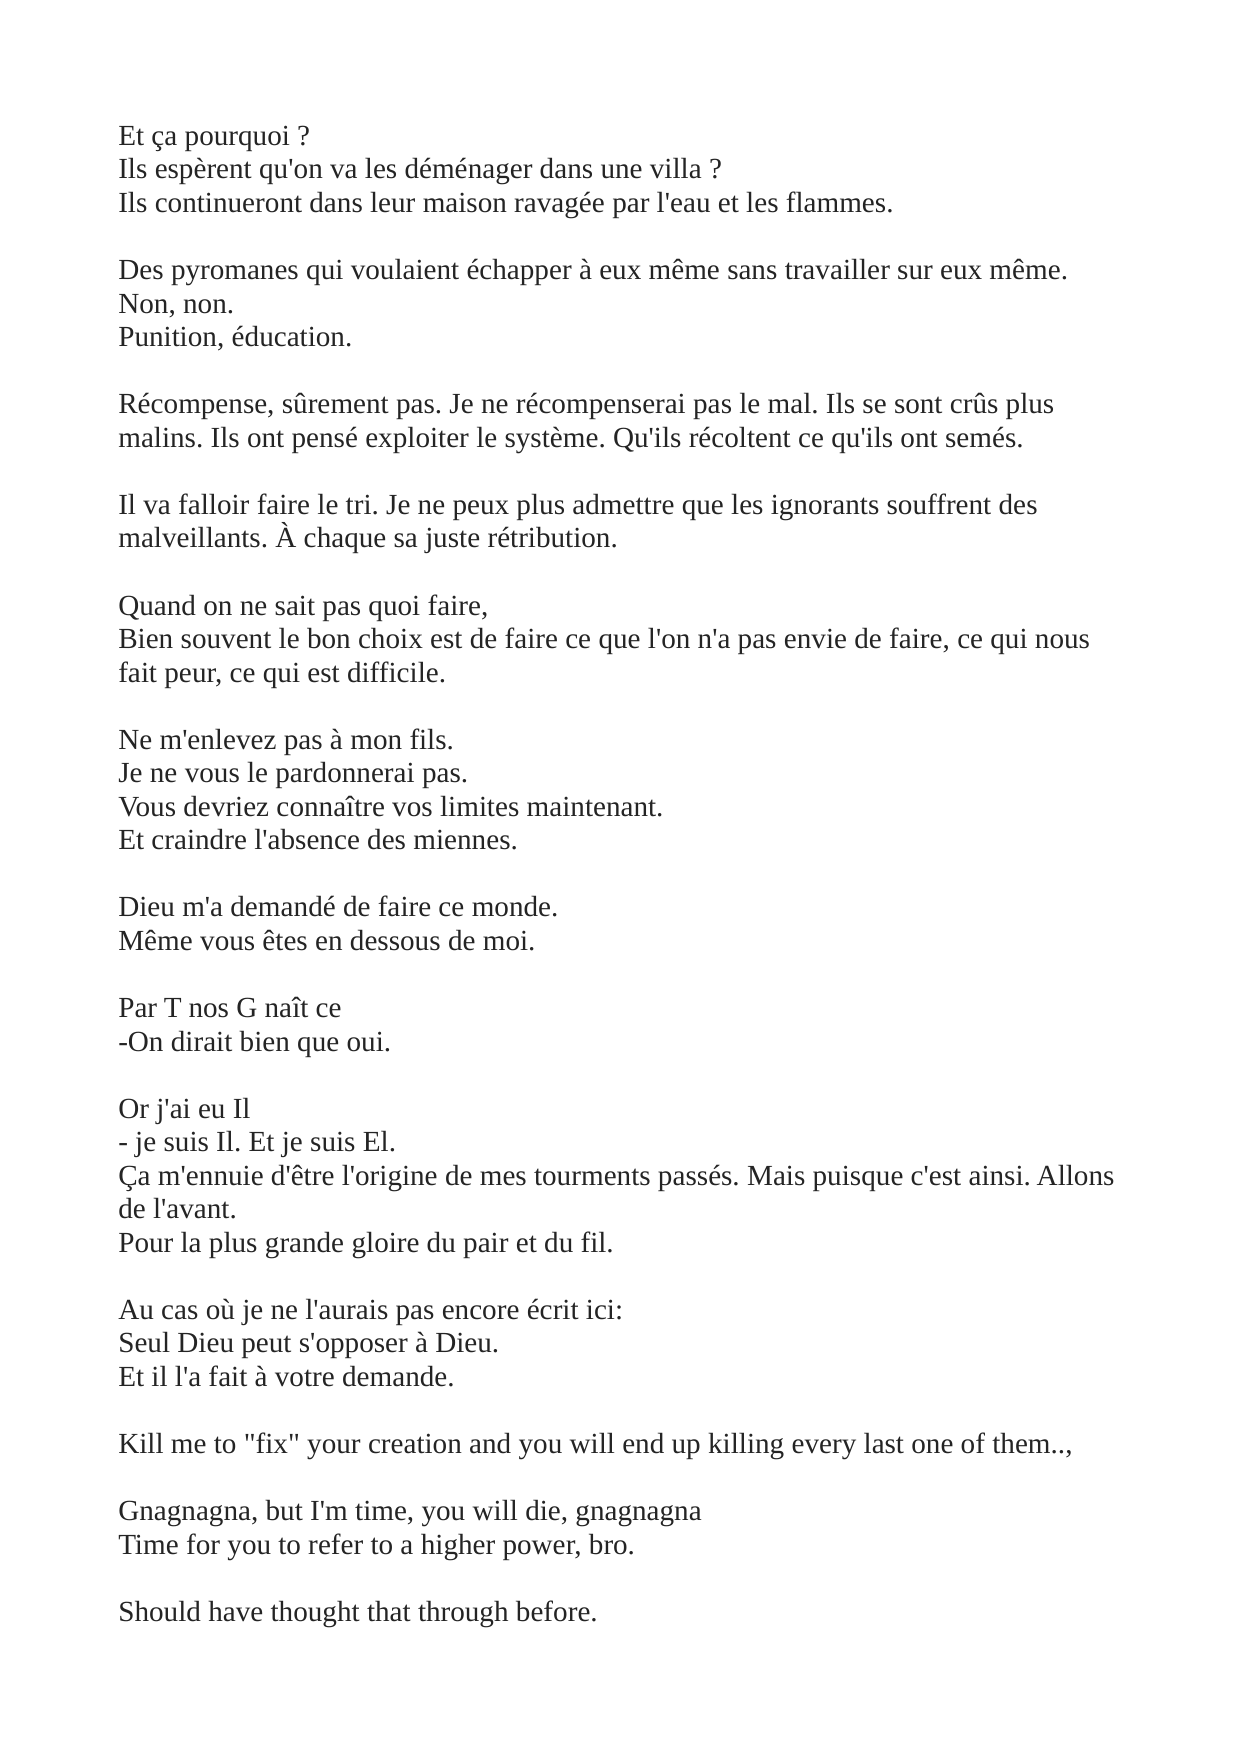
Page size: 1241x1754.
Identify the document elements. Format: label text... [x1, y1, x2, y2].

text Et ça pourquoi ? [118, 118, 1122, 152]
text Kill me to "fix" your creation and you will end up killing every last one of them.., [118, 1426, 1122, 1460]
text Et il l'a fait à votre demande. [118, 1359, 1122, 1393]
text Dieu m'a demandé de faire ce monde. [118, 889, 1122, 923]
text Bien souvent le bon choix est de faire ce que l'on n'a pas envie de faire, ce qui nous fait peur, ce qui est difficile. [118, 621, 1122, 688]
text Non, non. [118, 286, 1122, 319]
text Should have thought that through before. [118, 1594, 1122, 1627]
text Ça m'ennuie d'être l'origine de mes tourments passés. Mais puisque c'est ainsi. Allons de l'avant. [118, 1158, 1122, 1225]
text Or j'ai eu Il [118, 1091, 1122, 1124]
text Et craindre l'absence des miennes. [118, 822, 1122, 856]
text - je suis Il. Et je suis El. [118, 1124, 1122, 1158]
text Il va falloir faire le tri. Je ne peux plus admettre que les ignorants souffrent des malveillants. À chaque sa juste rétribution. [118, 487, 1122, 554]
text Pour la plus grande gloire du pair et du fil. [118, 1225, 1122, 1258]
text Gnagnagna, but I'm time, you will die, gnagnagna [118, 1493, 1122, 1527]
text Seul Dieu peut s'opposer à Dieu. [118, 1326, 1122, 1359]
text Même vous êtes en dessous de moi. [118, 923, 1122, 957]
text -On dirait bien que oui. [118, 1024, 1122, 1057]
text Je ne vous le pardonnerai pas. [118, 755, 1122, 789]
text Ne m'enlevez pas à mon fils. [118, 722, 1122, 755]
text Ils espèrent qu'on va les déménager dans une villa ? [118, 152, 1122, 185]
text Des pyromanes qui voulaient échapper à eux même sans travailler sur eux même. [118, 252, 1122, 286]
text Quand on ne sait pas quoi faire, [118, 588, 1122, 621]
text Vous devriez connaître vos limites maintenant. [118, 789, 1122, 822]
text Time for you to refer to a higher power, bro. [118, 1527, 1122, 1560]
text Récompense, sûrement pas. Je ne récompenserai pas le mal. Ils se sont crûs plus malins. Ils ont pensé exploiter le système. Qu'ils récoltent ce qu'ils ont semés. [118, 386, 1122, 453]
text Ils continueront dans leur maison ravagée par l'eau et les flammes. [118, 185, 1122, 219]
text Au cas où je ne l'aurais pas encore écrit ici: [118, 1292, 1122, 1326]
text Par T nos G naît ce [118, 990, 1122, 1024]
text Punition, éducation. [118, 319, 1122, 353]
